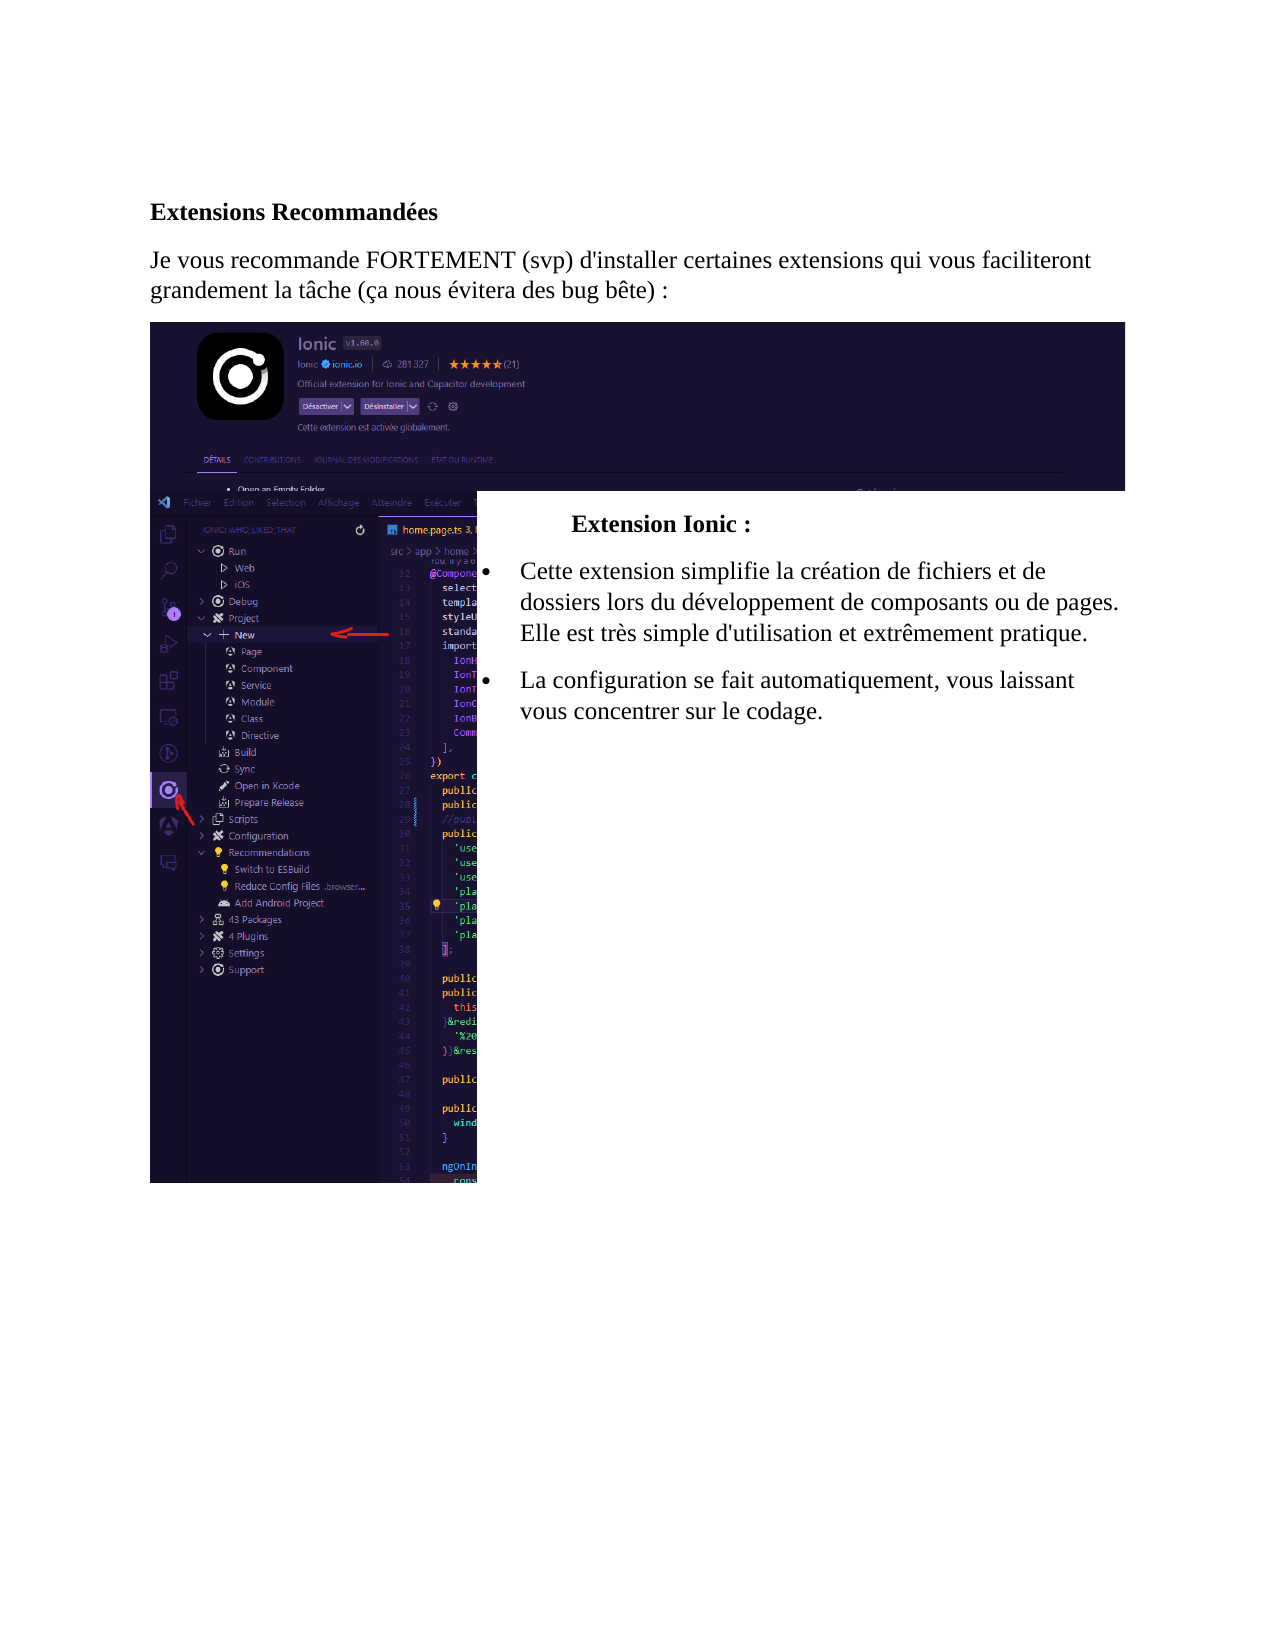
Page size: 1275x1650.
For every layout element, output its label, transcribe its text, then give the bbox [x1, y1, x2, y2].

text Extension Ionic : [477, 509, 1125, 537]
text Je vous recommande FORTEMENT (svp) d'installer certaines extensions qui vous faciliteront grandement la tâche (ça nous évitera des bug bête) : [150, 245, 1125, 304]
list Cette extension simplifie la création de fichiers et de dossiers lors du développement de composants ou de pages. Elle est très simple d'utilisation et extrêmement pratique. [482, 556, 1125, 646]
list La configuration se fait automatiquement, vous laissant vous concentrer sur le codage. [482, 665, 1125, 724]
text Extensions Recommandées [150, 197, 1125, 226]
